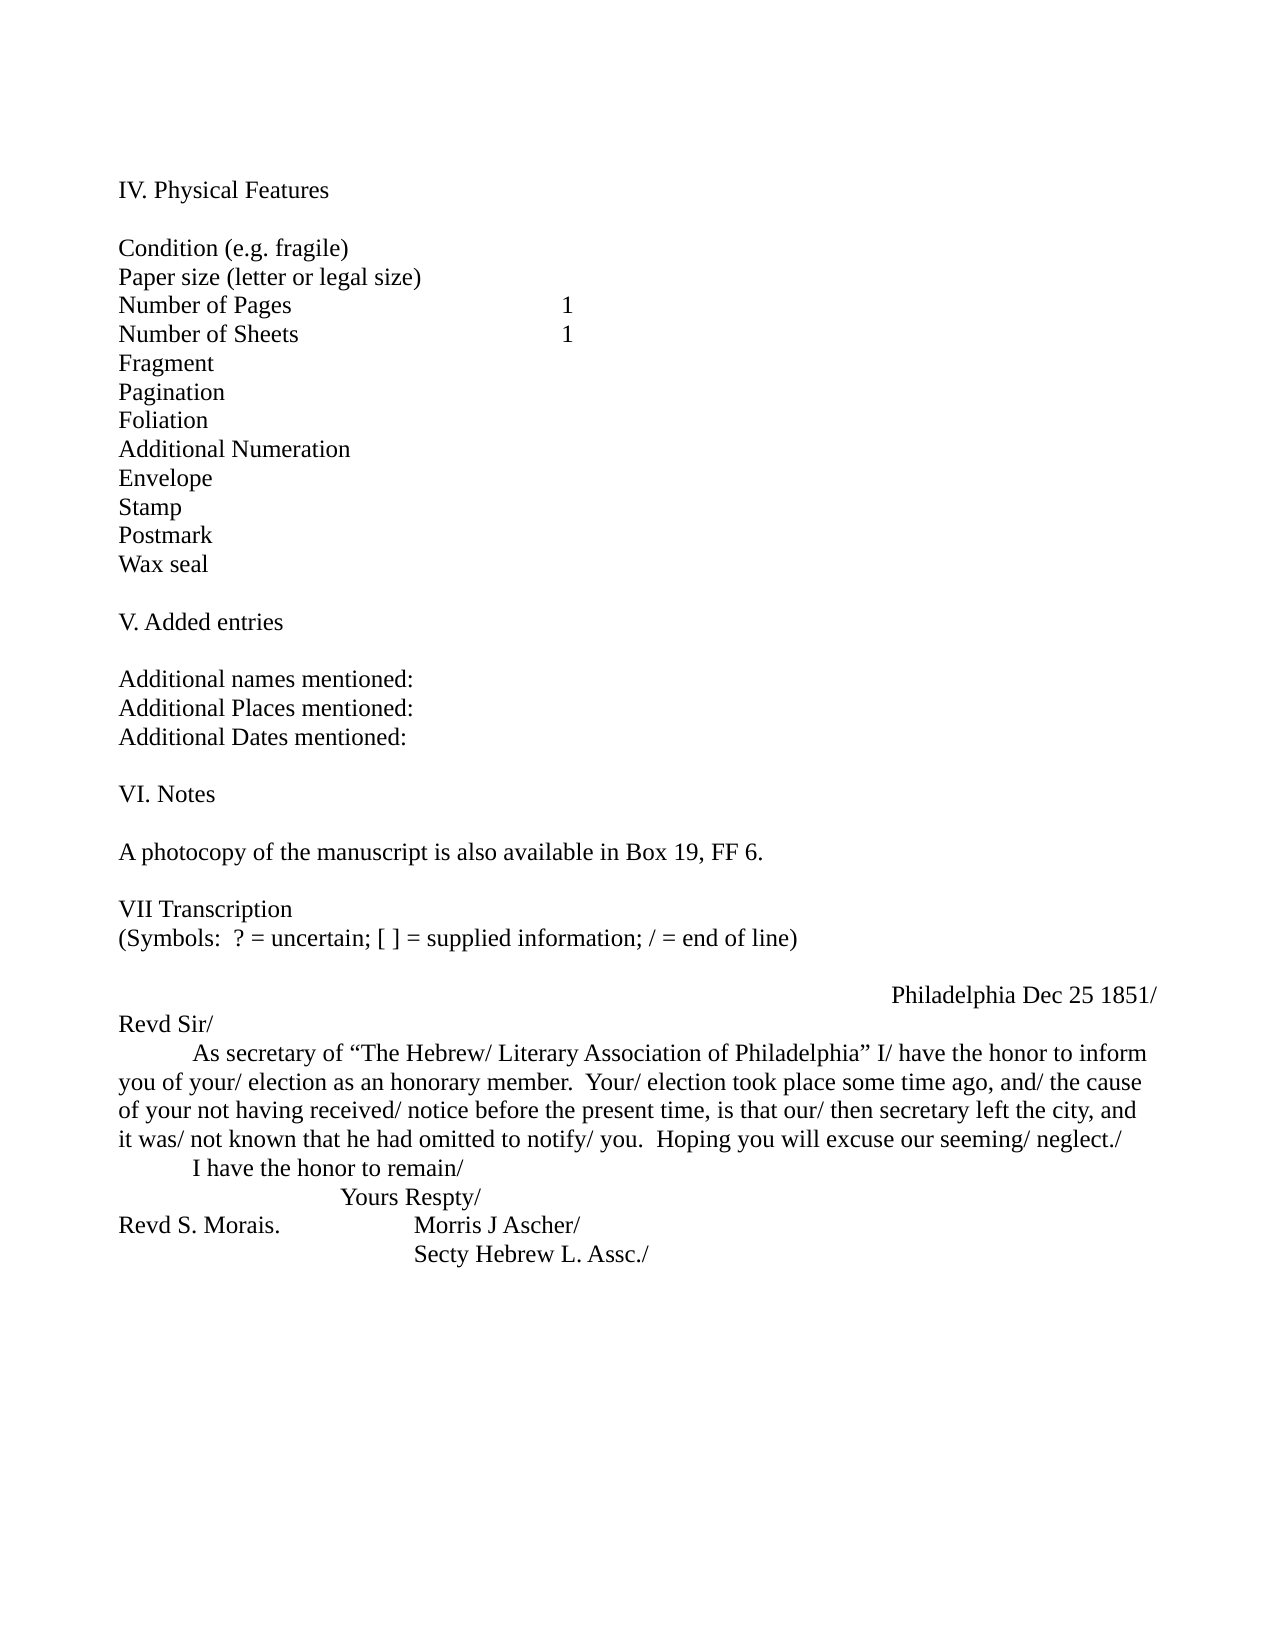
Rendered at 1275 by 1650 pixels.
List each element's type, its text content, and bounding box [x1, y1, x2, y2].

text Yours Respty/ [118, 1182, 1157, 1211]
text Revd S. Morais. Morris J Ascher/ [118, 1211, 1157, 1239]
text Revd Sir/ [118, 1009, 1157, 1038]
text Number of Pages 1 [118, 291, 1157, 319]
text Additional names mentioned: [118, 664, 1157, 693]
text VII Transcription [118, 894, 1157, 923]
text Paper size (letter or legal size) [118, 262, 1157, 291]
text I have the honor to remain/ [118, 1153, 1157, 1182]
text As secretary of “The Hebrew/ Literary Association of Philadelphia” I/ have the honor to inform you of your/ election as an honorary member. Your/ election took place some time ago, and/ the cause of your not having received/ notice before the present time, is that our/ then secretary left the city, and it was/ not known that he had omitted to notify/ you. Hoping you will excuse our seeming/ neglect./ [118, 1038, 1157, 1153]
text V. Added entries [118, 607, 1157, 636]
text Postmark [118, 521, 1157, 549]
text Fragment [118, 348, 1157, 377]
text Number of Sheets 1 [118, 319, 1157, 348]
text Additional Numeration [118, 434, 1157, 463]
text Philadelphia Dec 25 1851/ [118, 981, 1157, 1009]
text Pagination [118, 377, 1157, 406]
text VI. Notes [118, 779, 1157, 808]
text A photocopy of the manuscript is also available in Box 19, FF 6. [118, 837, 1157, 866]
text Envelope [118, 463, 1157, 492]
text IV. Physical Features [118, 176, 1157, 204]
text Stamp [118, 492, 1157, 521]
text Additional Dates mentioned: [118, 722, 1157, 751]
text (Symbols: ? = uncertain; [ ] = supplied information; / = end of line) [118, 923, 1157, 952]
text Wax seal [118, 549, 1157, 578]
text Additional Places mentioned: [118, 693, 1157, 722]
text Condition (e.g. fragile) [118, 233, 1157, 262]
text Secty Hebrew L. Assc./ [118, 1239, 1157, 1268]
text Foliation [118, 406, 1157, 434]
